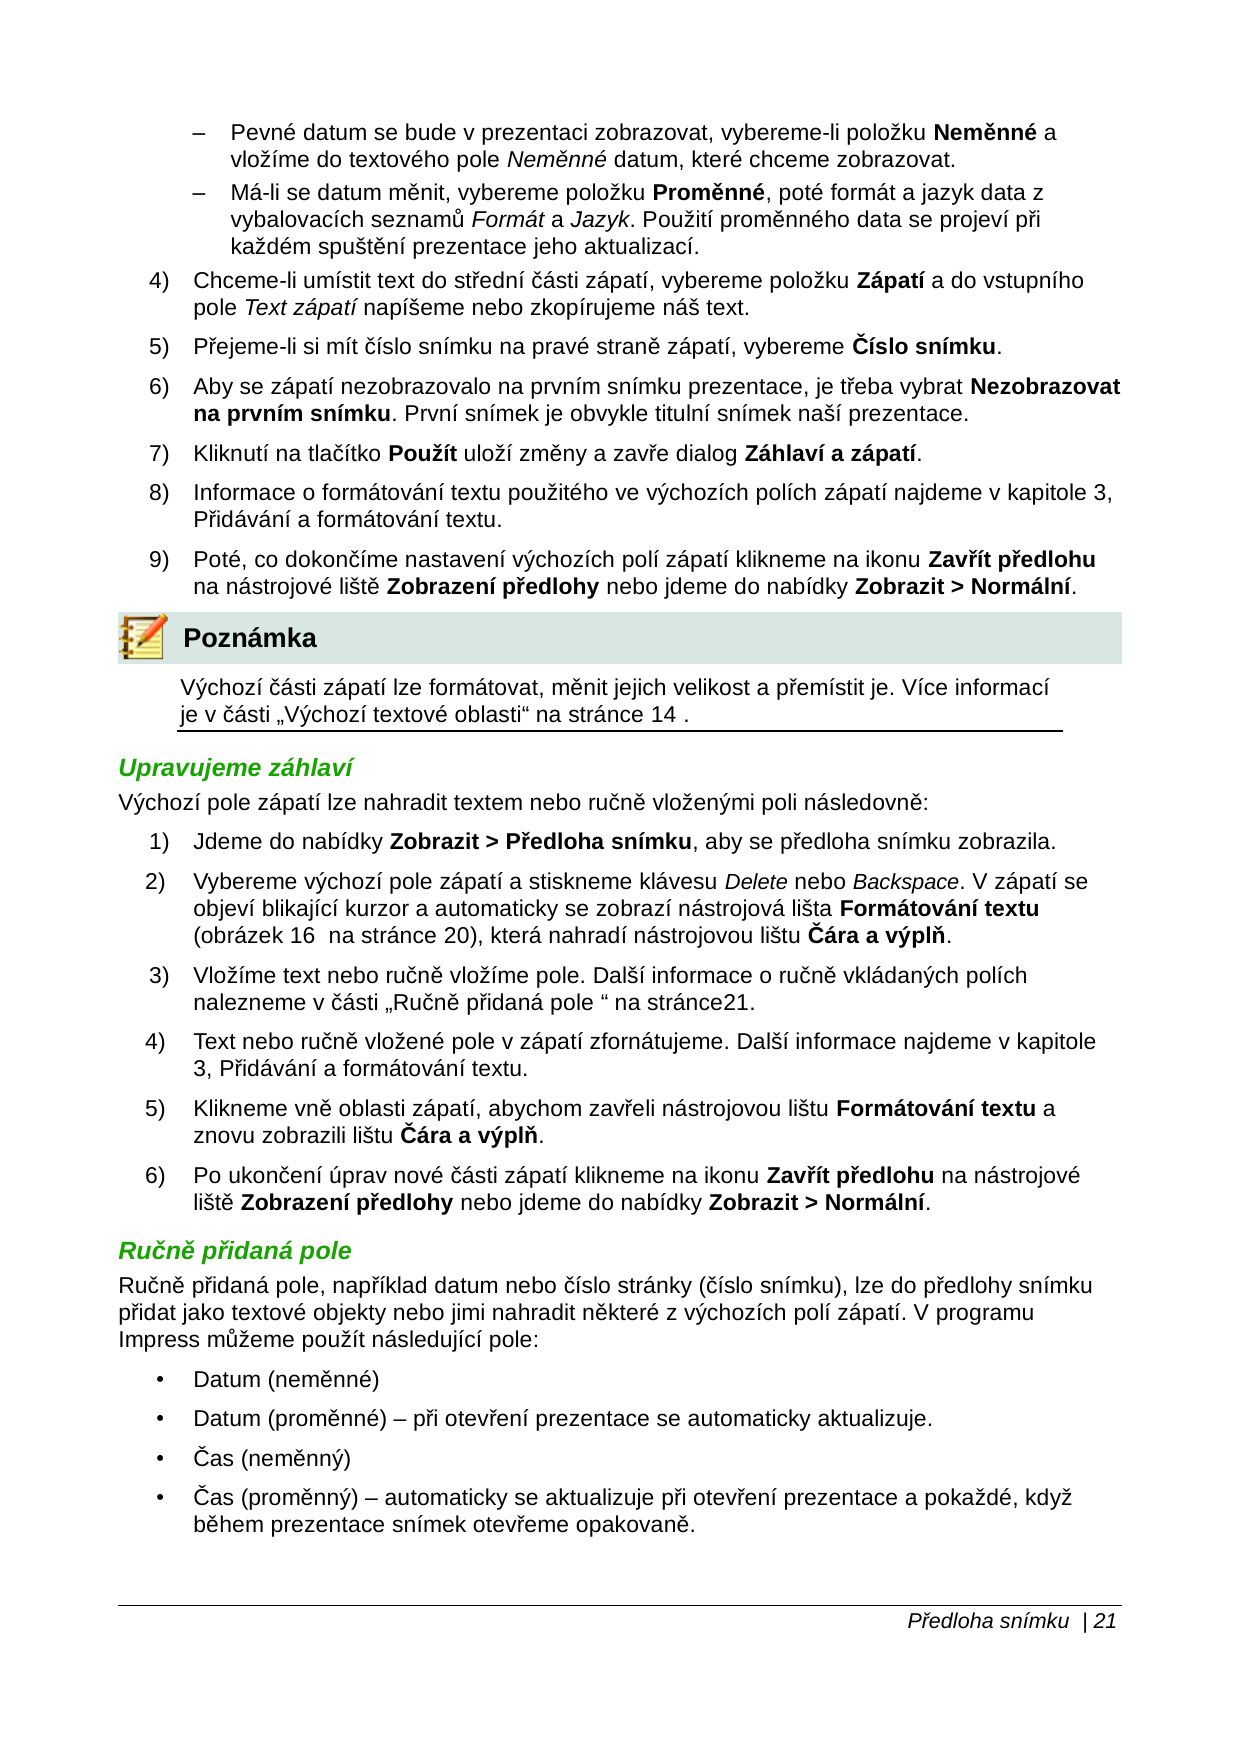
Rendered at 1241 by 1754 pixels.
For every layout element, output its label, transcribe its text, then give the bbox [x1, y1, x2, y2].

list Datum (proměnné) – při otevření prezentace se automaticky aktualizuje. [156, 1404, 1122, 1432]
text Ručně přidaná pole, například datum nebo číslo stránky (číslo snímku), lze do předlohy snímku přidat jako textové objekty nebo jimi nahradit některé z výchozích polí zápatí. V programu Impress můžeme použít následující pole: [118, 1271, 1122, 1352]
subtitle Upravujeme záhlaví [118, 753, 1122, 782]
subtitle Poznámka [118, 612, 1122, 664]
list Klikneme vně oblasti zápatí, abychom zavřeli nástrojovou lištu Formátování textu a znovu zobrazili lištu Čára a výplň. [165, 1094, 1122, 1148]
list Jdeme do nabídky Zobrazit > Předloha snímku, aby se předloha snímku zobrazila. [169, 828, 1122, 855]
list Po ukončení úprav nové části zápatí klikneme na ikonu Zavřít předlohu na nástrojové liště Zobrazení předlohy nebo jdeme do nabídky Zobrazit > Normální. [165, 1161, 1122, 1215]
list Poté, co dokončíme nastavení výchozích polí zápatí klikneme na ikonu Zavřít předlohu na nástrojové liště Zobrazení předlohy nebo jdeme do nabídky Zobrazit > Normální. [169, 545, 1122, 599]
list Čas (proměnný) – automaticky se aktualizuje při otevření prezentace a pokaždé, když během prezentace snímek otevřeme opakovaně. [156, 1484, 1122, 1538]
list Kliknutí na tlačítko Použít uloží změny a zavře dialog Záhlaví a zápatí. [169, 439, 1122, 466]
list Přejeme-li si mít číslo snímku na pravé straně zápatí, vybereme Číslo snímku. [169, 333, 1122, 360]
picture [119, 612, 170, 663]
text Výchozí pole zápatí lze nahradit textem nebo ručně vloženými poli následovně: [118, 788, 1122, 815]
list Informace o formátování textu použitého ve výchozích polích zápatí najdeme v kapitole 3, Přidávání a formátování textu. [169, 478, 1122, 533]
list Vybereme výchozí pole zápatí a stiskneme klávesu Delete nebo Backspace. V zápatí se objeví blikající kurzor a automaticky se zobrazí nástrojová lišta Formátování textu (obrázek 16 na stránce 19), která nahradí nástrojovou lištu Čára a výplň. [165, 867, 1122, 948]
text Výchozí části zápatí lze formátovat, měnit jejich velikost a přemístit je. Více informací je v části „ Výchozí textové oblasti“ na stránce 13 . [177, 670, 1063, 730]
list Pevné datum se bude v prezentaci zobrazovat, vybereme-li položku Neměnné a vložíme do textového pole Neměnné datum, které chceme zobrazovat. [192, 118, 1122, 172]
list Má-li se datum měnit, vybereme položku Proměnné, poté formát a jazyk data z vybalovacích seznamů Formát a Jazyk. Použití proměnného data se projeví při každém spuštění prezentace jeho aktualizací. [192, 178, 1122, 260]
list Čas (neměnný) [156, 1444, 1122, 1471]
list Aby se zápatí nezobrazovalo na prvním snímku prezentace, je třeba vybrat Nezobrazovat na prvním snímku. První snímek je obvykle titulní snímek naší prezentace. [169, 372, 1122, 426]
subtitle Ručně přidaná pole [118, 1236, 1122, 1265]
list Chceme-li umístit text do střední části zápatí, vybereme položku Zápatí a do vstupního pole Text zápatí napíšeme nebo zkopírujeme náš text. [169, 266, 1122, 320]
list Vložíme text nebo ručně vložíme pole. Další informace o ručně vkládaných polích nalezneme v části „ Ručně vložená pole “ na stránce 20. [169, 961, 1122, 1015]
list Datum (neměnné) [156, 1365, 1122, 1392]
list Text nebo ručně vložené pole v zápatí zfornátujeme. Další informace najdeme v kapitole 3, Přidávání a formátování textu. [165, 1028, 1122, 1082]
